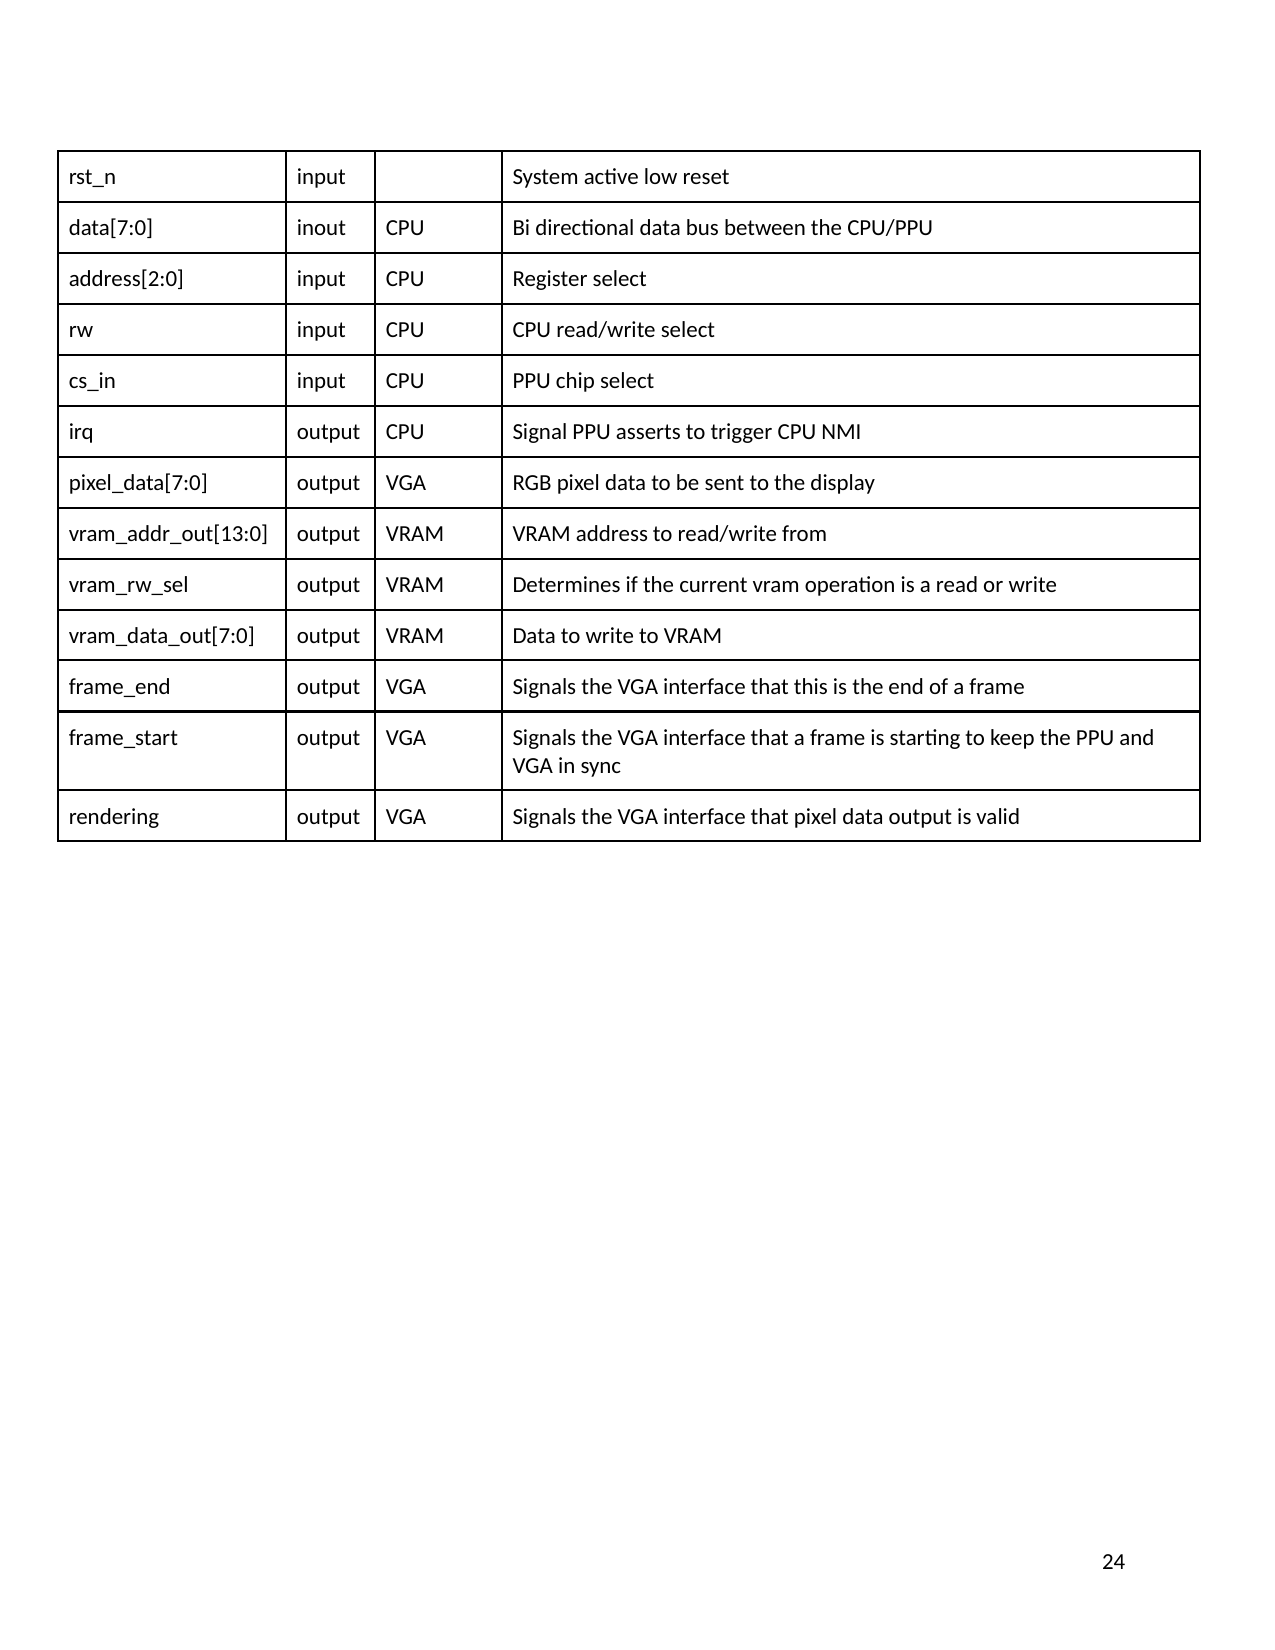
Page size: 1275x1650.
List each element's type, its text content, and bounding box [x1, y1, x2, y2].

table_cell input [287, 152, 374, 201]
table_cell output [287, 611, 374, 659]
table_cell VRAM [376, 611, 501, 659]
table_cell irq [59, 407, 285, 456]
table_cell rw [59, 305, 285, 354]
table_cell vram_addr_out[13:0] [59, 509, 285, 557]
table_cell pixel_data[7:0] [59, 458, 285, 507]
table_cell VGA [376, 458, 501, 507]
table_cell CPU [376, 254, 501, 303]
table_cell output [287, 560, 374, 608]
table_cell VRAM [376, 509, 501, 557]
table_cell VRAM [376, 560, 501, 608]
table_cell Register select [503, 254, 1199, 303]
table_cell VGA [376, 713, 501, 789]
table_cell inout [287, 203, 374, 252]
table_cell CPU [376, 407, 501, 456]
table_cell RGB pixel data to be sent to the display [503, 458, 1199, 507]
table_cell VGA [376, 791, 501, 840]
table_cell rst_n [59, 152, 285, 201]
table_cell rendering [59, 791, 285, 840]
table_cell address[2:0] [59, 254, 285, 303]
table_cell System active low reset [503, 152, 1199, 201]
table_cell vram_data_out[7:0] [59, 611, 285, 659]
table_cell output [287, 458, 374, 507]
table_cell output [287, 509, 374, 557]
table_cell Signal PPU asserts to trigger CPU NMI [503, 407, 1199, 456]
table_cell output [287, 791, 374, 840]
table_cell PPU chip select [503, 356, 1199, 405]
table_cell input [287, 254, 374, 303]
table_cell CPU read/write select [503, 305, 1199, 354]
table_cell output [287, 407, 374, 456]
table_cell vram_rw_sel [59, 560, 285, 608]
table_cell data[7:0] [59, 203, 285, 252]
table_cell cs_in [59, 356, 285, 405]
table_cell frame_start [59, 713, 285, 789]
table_cell Signals the VGA interface that this is the end of a frame [503, 661, 1199, 710]
table_cell CPU [376, 356, 501, 405]
table_cell Signals the VGA interface that pixel data output is valid [503, 791, 1199, 840]
table_cell VRAM address to read/write from [503, 509, 1199, 557]
table_cell CPU [376, 203, 501, 252]
table_cell output [287, 713, 374, 789]
table_cell Bi directional data bus between the CPU/PPU [503, 203, 1199, 252]
table_cell VGA [376, 661, 501, 710]
table_cell Signals the VGA interface that a frame is starting to keep the PPU and VGA in sync [503, 713, 1199, 789]
table_cell [376, 152, 501, 201]
table_cell frame_end [59, 661, 285, 710]
table_cell output [287, 661, 374, 710]
table_cell CPU [376, 305, 501, 354]
table_cell Determines if the current vram operation is a read or write [503, 560, 1199, 608]
table_cell input [287, 305, 374, 354]
table_cell input [287, 356, 374, 405]
table_cell Data to write to VRAM [503, 611, 1199, 659]
